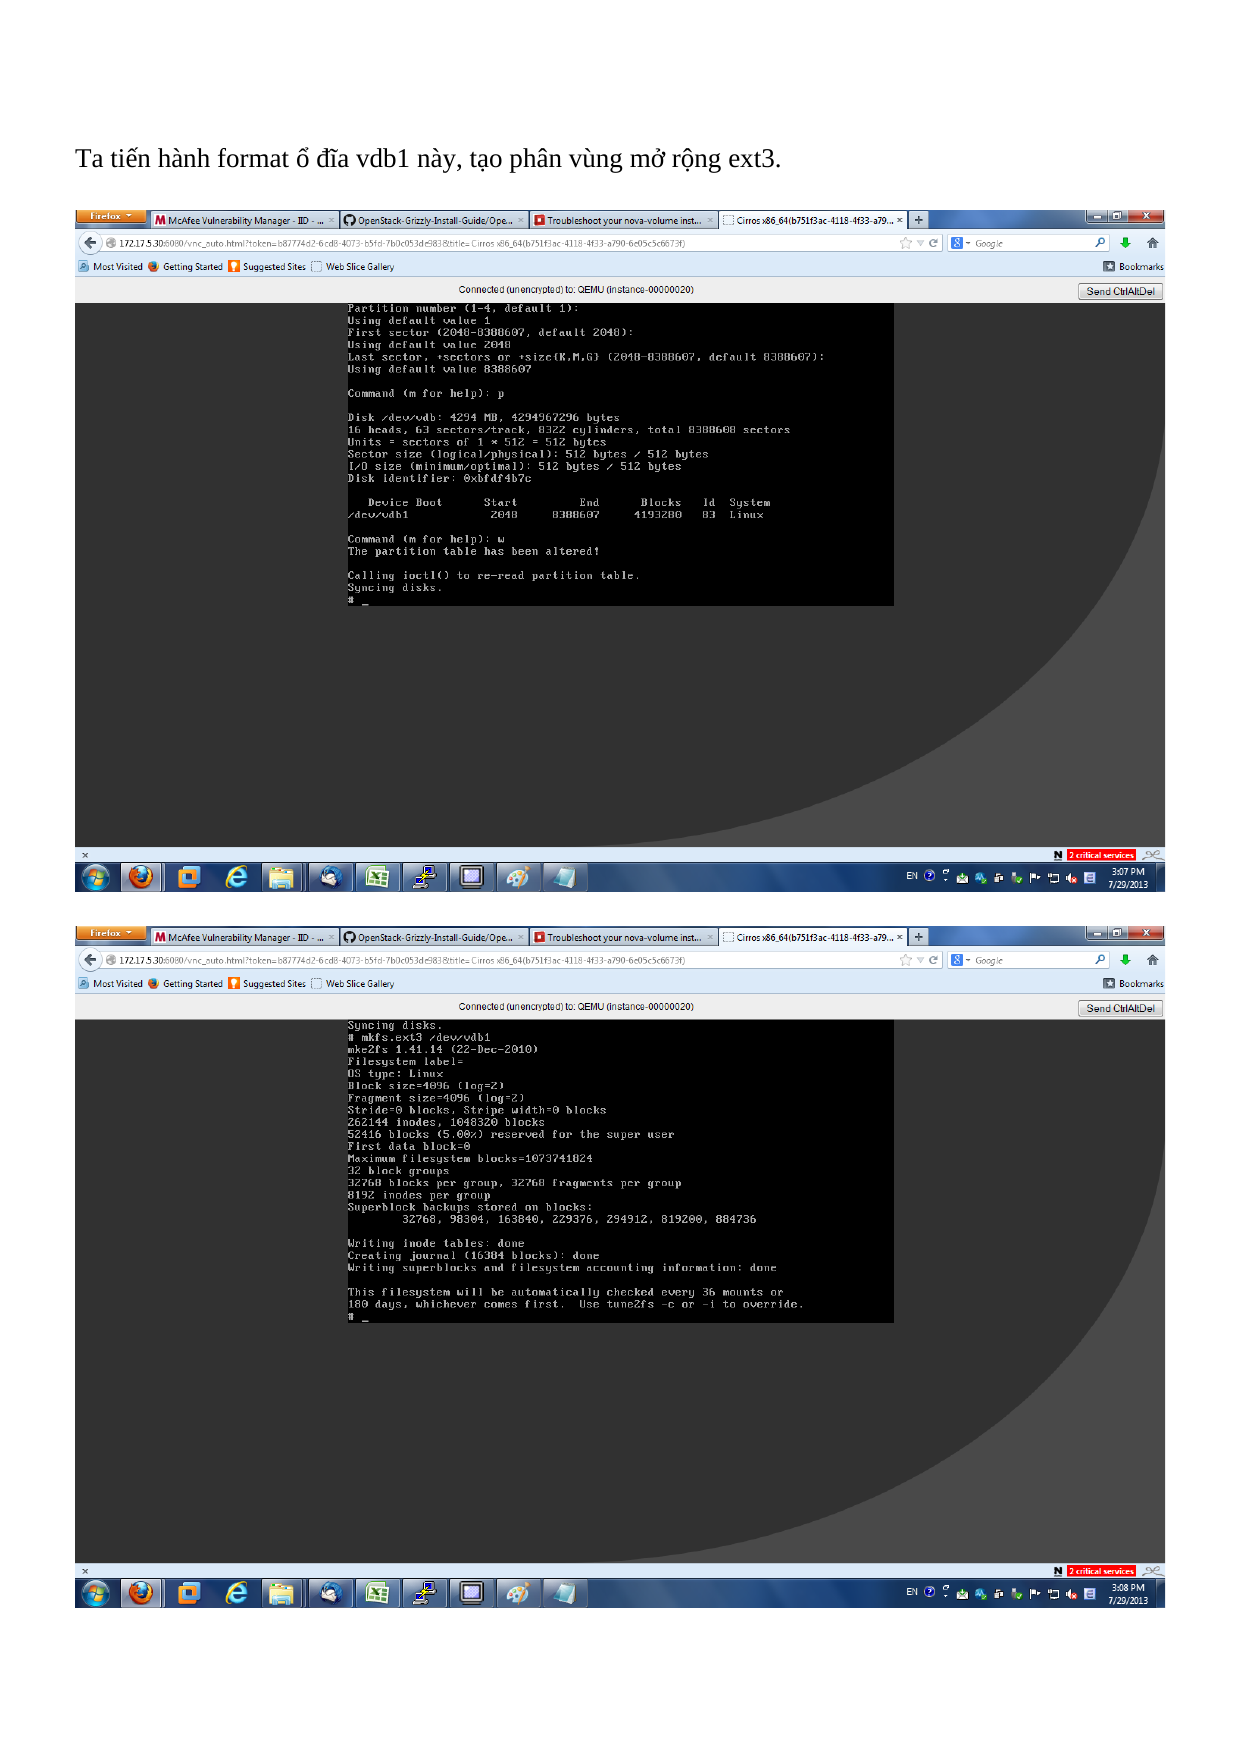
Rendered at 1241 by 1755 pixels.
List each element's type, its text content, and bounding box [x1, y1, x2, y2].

text Ta tiến hành format ổ đĩa vdb1 này, tạo phân vùng mở rộng ext3. [75, 142, 1165, 174]
